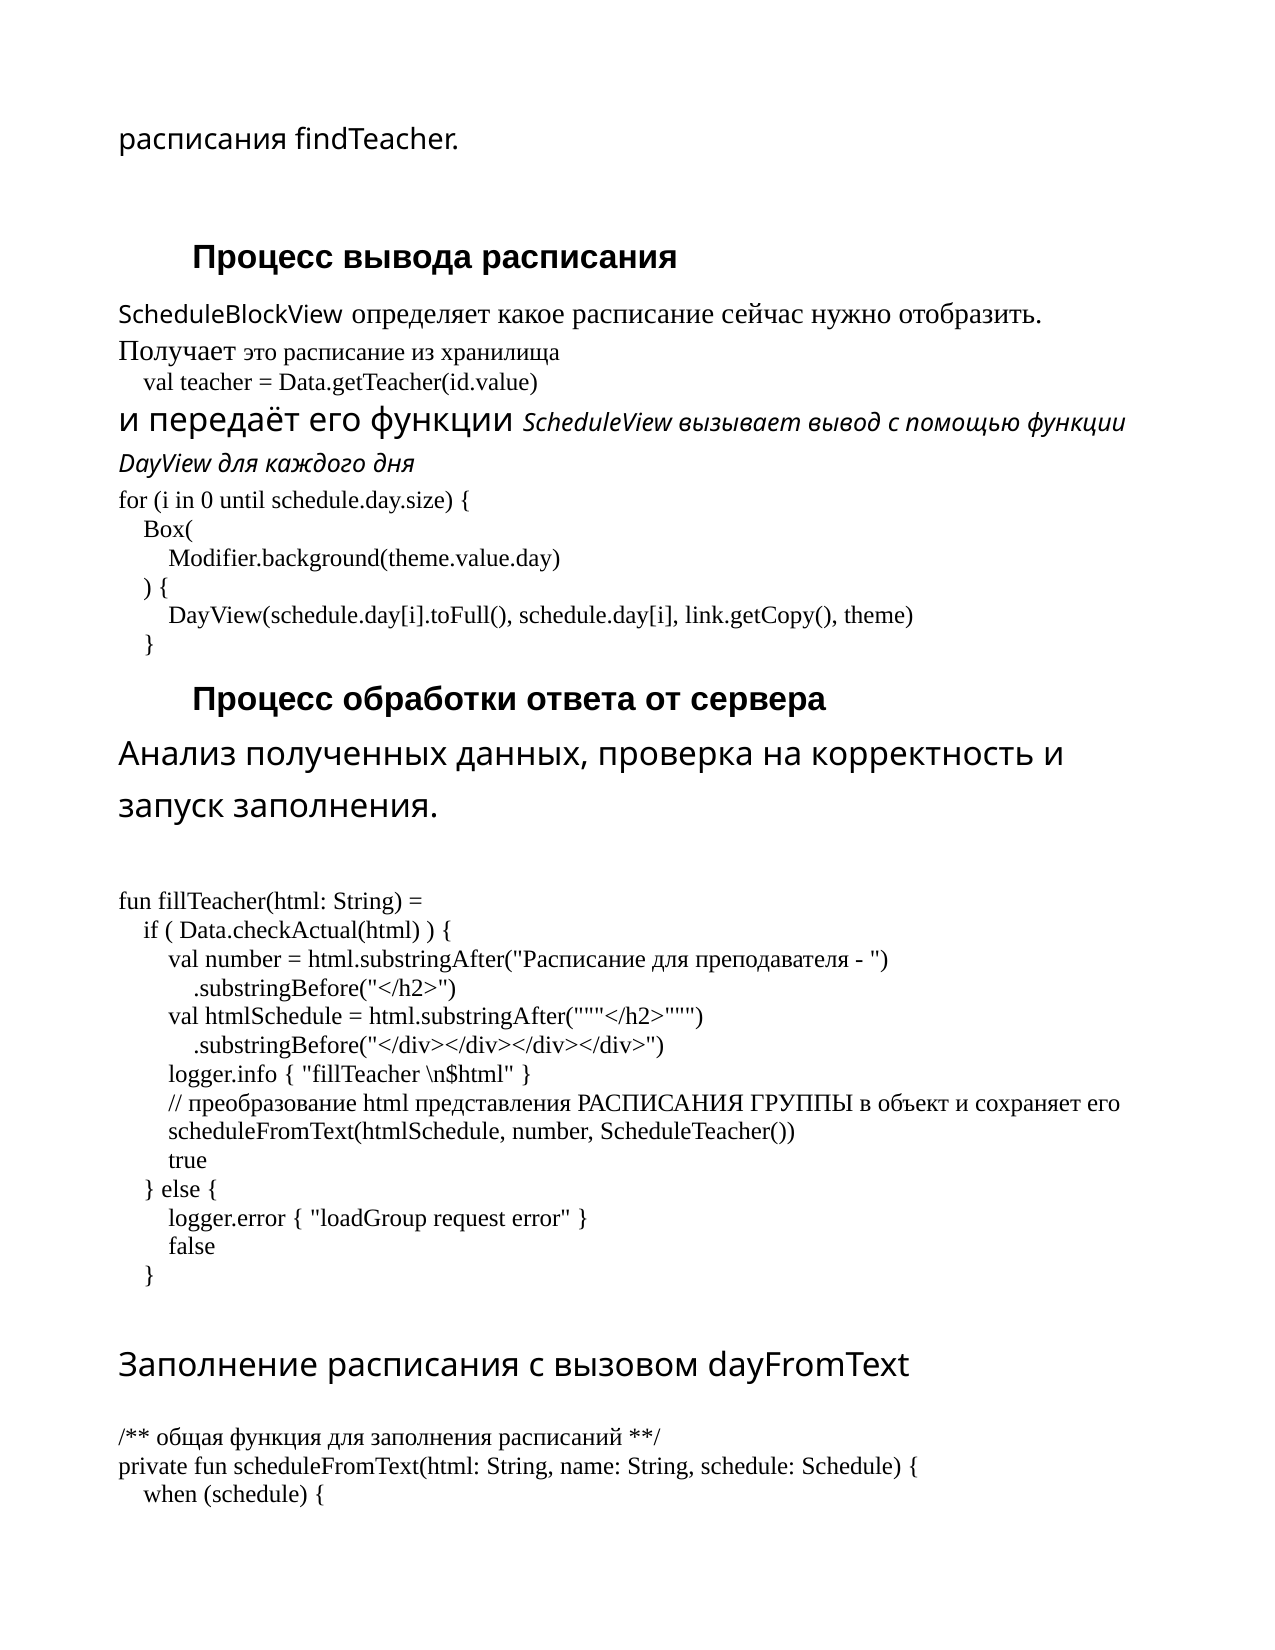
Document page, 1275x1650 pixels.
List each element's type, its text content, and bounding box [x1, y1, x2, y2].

text расписания findTeacher. [118, 118, 1157, 158]
text fun fillTeacher(html: String) = if ( Data.checkActual(html) ) { val number = html.substringAfter("Расписание для преподавателя - ") .substringBefore("</h2>") val htmlSchedule = html.substringAfter("""</h2>""") .substringBefore("</div></div></div></div>") logger.info { "fillTeacher \n$html" } // преобразование html представления РАСПИСАНИЯ ГРУППЫ в объект и сохраняет его scheduleFromText(htmlSchedule, number, ScheduleTeacher()) true } else { logger.error { "loadGroup request error" } false } [118, 886, 1157, 1289]
text /** общая функция для заполнения расписаний **/ private fun scheduleFromText(html: String, name: String, schedule: Schedule) { when (schedule) { [118, 1422, 1157, 1508]
text Анализ полученных данных, проверка на корректность и запуск заполнения. [118, 730, 1157, 827]
text for (i in 0 until schedule.day.size) { Box( Modifier.background(theme.value.day) ) { DayView(schedule.day[i].toFull(), schedule.day[i], link.getCopy(), theme) } [118, 485, 1157, 658]
subtitle Процесс обработки ответа от сервера [118, 679, 1157, 717]
subtitle Процесс вывода расписания [118, 237, 1157, 275]
text ScheduleBlockView определяет какое расписание сейчас нужно отобразить. Получает это расписание из хранилища [118, 288, 1157, 367]
text Заполнение расписания с вызовом dayFromText [118, 1341, 1157, 1386]
text и передаёт его функции ScheduleView вызывает вывод с помощью функции DayView для каждого дня [118, 396, 1157, 480]
text val teacher = Data.getTeacher(id.value) [118, 367, 1157, 396]
